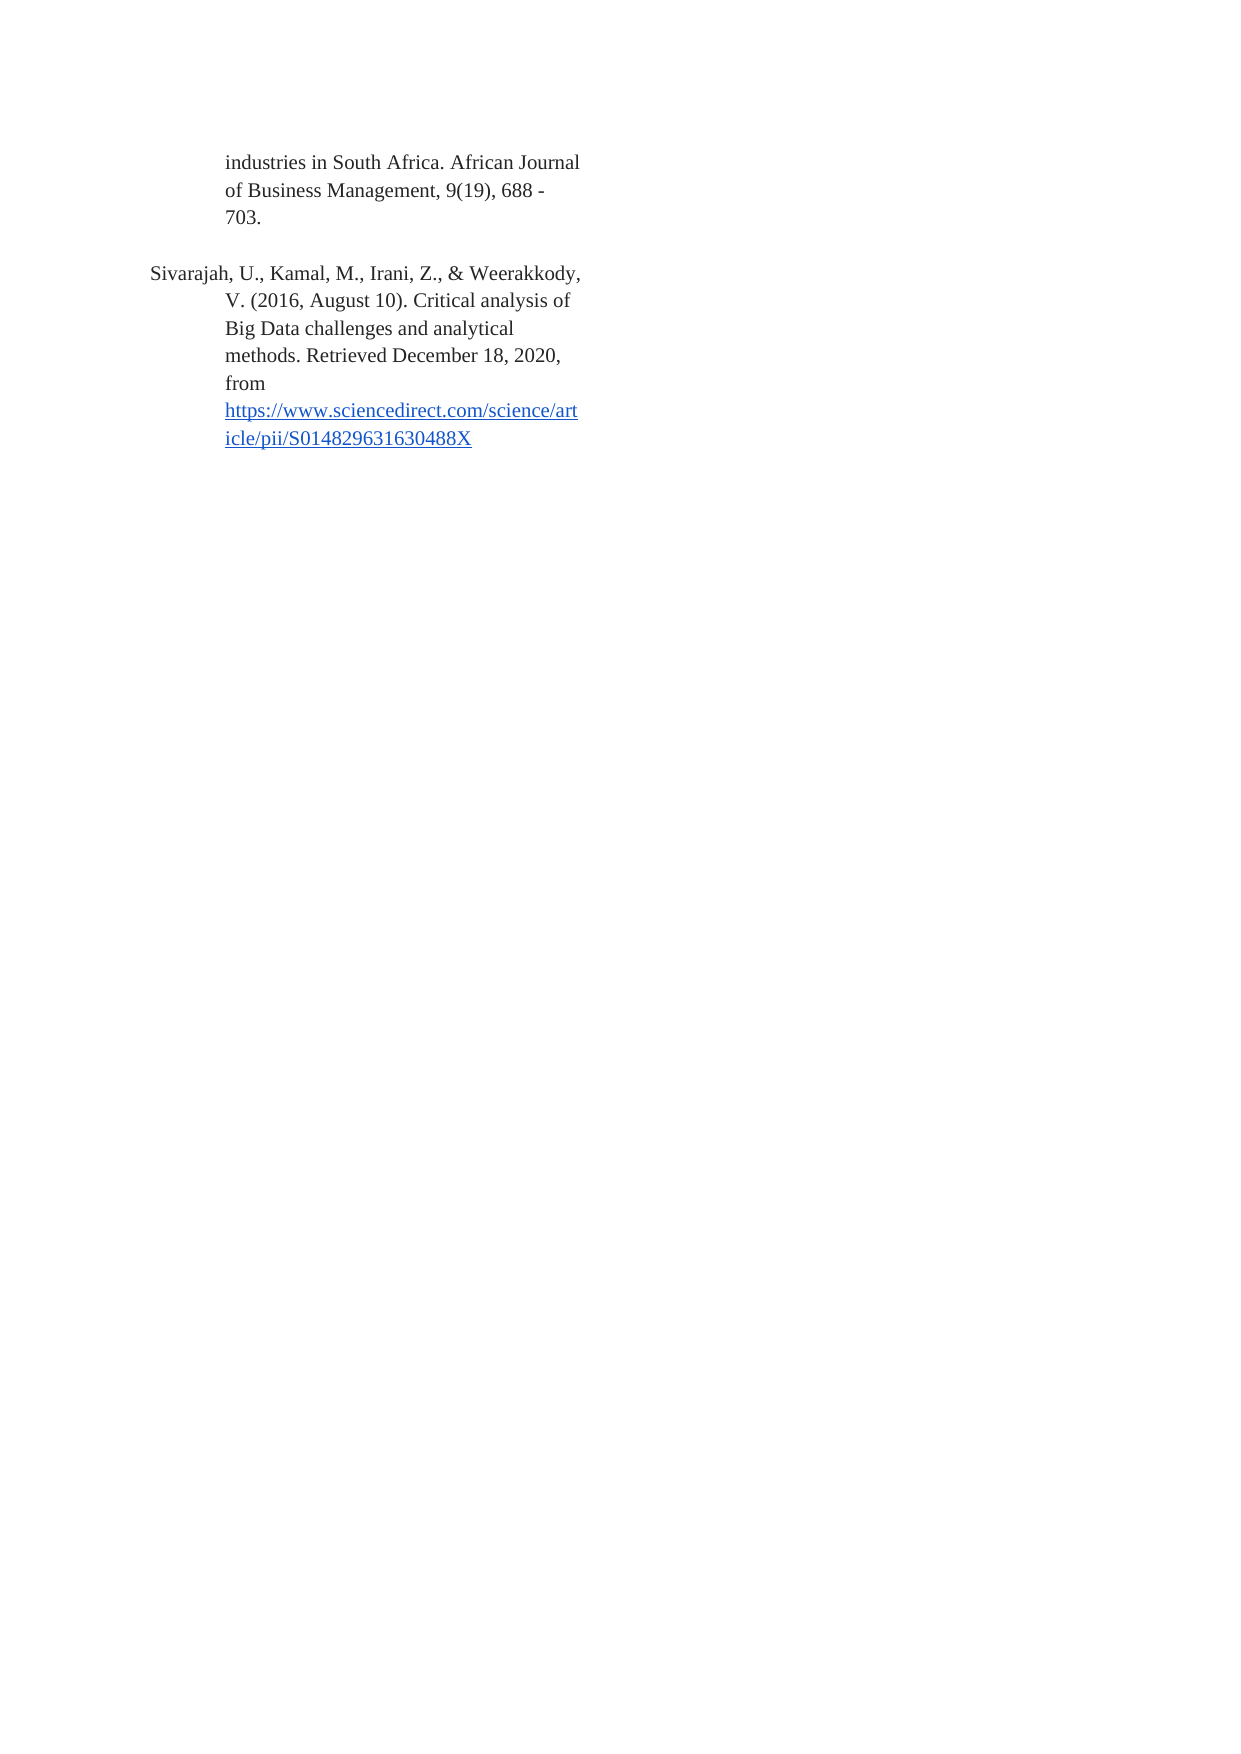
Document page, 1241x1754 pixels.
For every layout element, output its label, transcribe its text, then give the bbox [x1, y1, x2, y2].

text industries in South Africa. African Journal of Business Management, 9(19), 688 - 703. [150, 150, 583, 229]
text Sivarajah, U., Kamal, M., Irani, Z., & Weerakkody, V. (2016, August 10). Critical analysis of Big Data challenges and analytical methods. Retrieved December 18, 2020, from https://www.sciencedirect.com/science/article/pii/S014829631630488X [150, 260, 583, 450]
